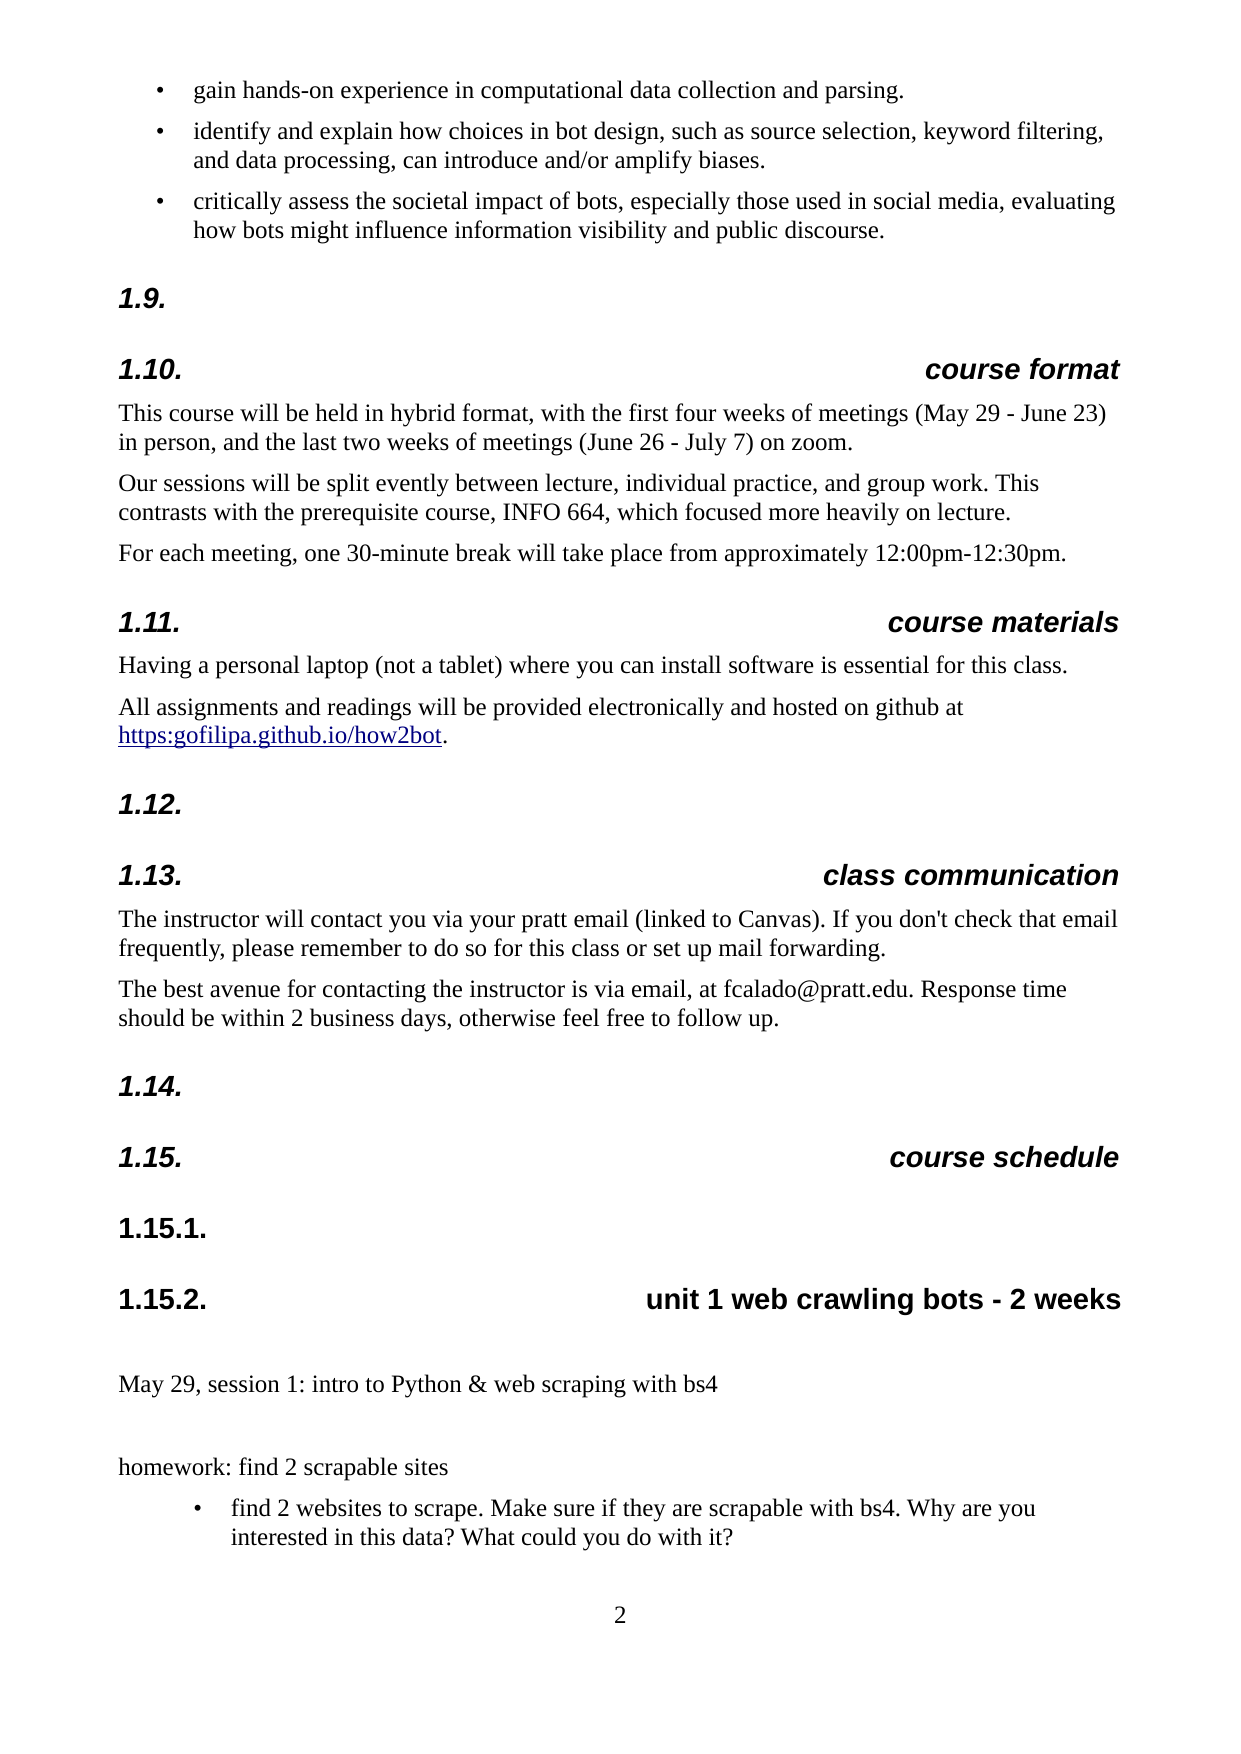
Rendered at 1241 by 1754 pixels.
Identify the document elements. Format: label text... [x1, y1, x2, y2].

text For each meeting, one 30-minute break will take place from approximately 12:00pm-12:30pm. [118, 538, 1122, 567]
subtitle course format [118, 352, 1122, 386]
text homework: find 2 scrapable sites [118, 1452, 1122, 1481]
list find 2 websites to scrape. Make sure if they are scrapable with bs4. Why are you interested in this data? What could you do with it? [193, 1493, 1122, 1551]
subtitle course materials [118, 604, 1122, 638]
text The best avenue for contacting the instructor is via email, at fcalado@pratt.edu. Response time should be within 2 business days, otherwise feel free to follow up. [118, 974, 1122, 1031]
subtitle unit 1 web crawling bots - 2 weeks [118, 1282, 1122, 1316]
list gain hands-on experience in computational data collection and parsing. [156, 75, 1122, 104]
subtitle course schedule [118, 1140, 1122, 1173]
text May 29, session 1: intro to Python & web scraping with bs4 [118, 1369, 1122, 1398]
text The instructor will contact you via your pratt email (linked to Canvas). If you don't check that email frequently, please remember to do so for this class or set up mail forwarding. [118, 904, 1122, 961]
list identify and explain how choices in bot design, such as source selection, keyword filtering, and data processing, can introduce and/or amplify biases. [156, 116, 1122, 174]
text All assignments and readings will be provided electronically and hosted on github at https:gofilipa.github.io/how2bot. [118, 692, 1122, 749]
subtitle class communication [118, 858, 1122, 891]
text This course will be held in hybrid format, with the first four weeks of meetings (May 29 - June 23) in person, and the last two weeks of meetings (June 26 - July 7) on zoom. [118, 398, 1122, 456]
text Having a personal laptop (not a tablet) where you can install software is essential for this class. [118, 651, 1122, 679]
text Our sessions will be split evently between lecture, individual practice, and group work. This contrasts with the prerequisite course, INFO 664, which focused more heavily on lecture. [118, 468, 1122, 526]
list critically assess the societal impact of bots, especially those used in social media, evaluating how bots might influence information visibility and public discourse. [156, 186, 1122, 244]
